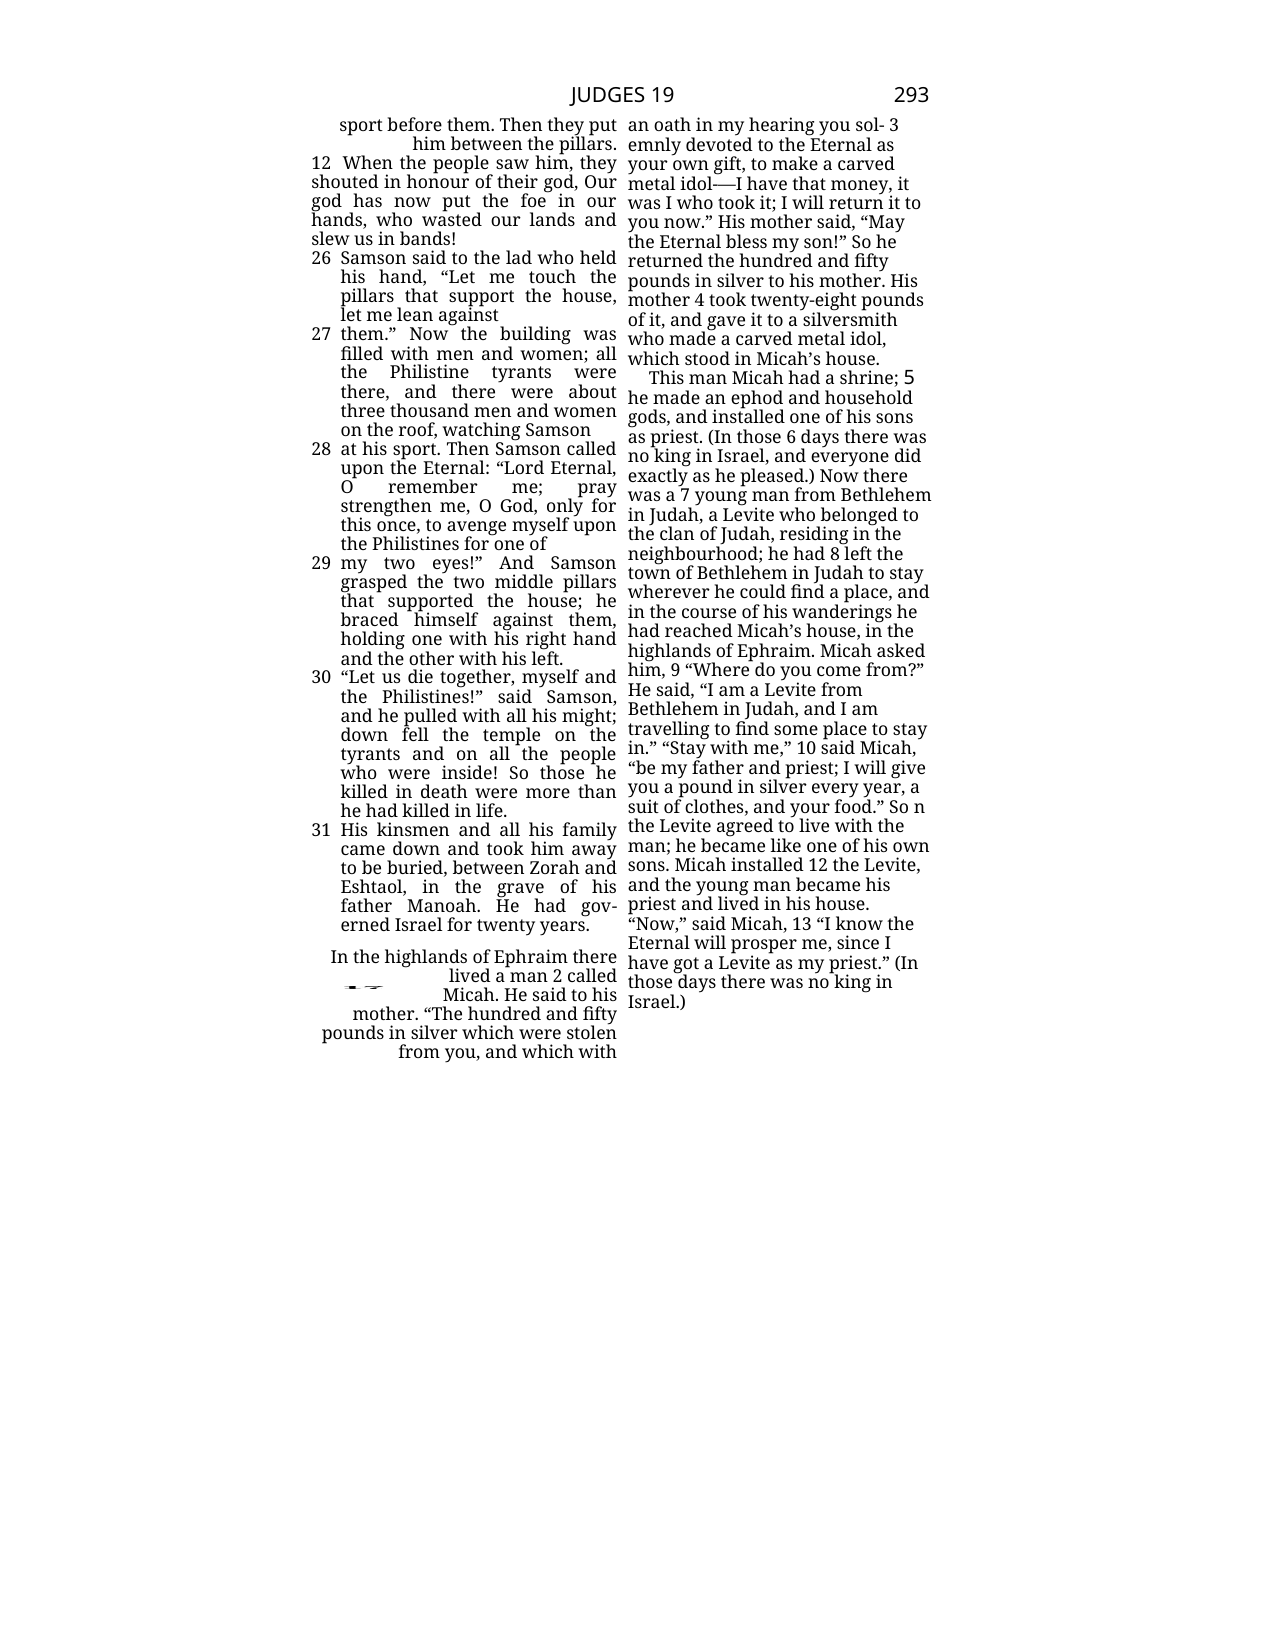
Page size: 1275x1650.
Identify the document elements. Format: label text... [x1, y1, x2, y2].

text In the highlands of Eph­raim there lived a man 2 called Micah. He said to his mother. “The hundred and fifty pounds in silver which were stolen from you, and which with [311, 948, 617, 1062]
list When the people saw him, they shouted in honour of their god, Our god has now put the foe in our hands, who wasted our lands and slew us in bands! [311, 154, 617, 249]
text He said, “I am a Levite from Bethlehem in Judah, and I am travelling to find some place to stay in.” “Stay with me,” 10 said Micah, “be my father and priest; I will give you a pound in silver every year, a suit of clothes, and your food.” So n the Levite agreed to live with the man; he became like one of his own sons. Micah installed 12 the Levite, and the young man became his priest and lived in his house. “Now,” said Micah, 13 “I know the Eternal will prosper me, since I have got a Levite as my priest.” (In those days there was no king in Israel.) [628, 681, 933, 1012]
list them.” Now the building was filled with men and women; all the Philistine tyrants were there, and there were about three thousand men and women on the roof, watching Samson [311, 326, 617, 440]
list my two eyes!” And Samson grasped the two middle pillars that supported the house; he braced himself against them, holding one with his right hand and the other with his left. [311, 554, 617, 669]
text This man Micah had a shrine; 5 he made an ephod and house­hold gods, and installed one of his sons as priest. (In those 6 days there was no king in Israel, and everyone did exactly as he pleased.) Now there was a 7 young man from Bethlehem in Judah, a Levite who belonged to the clan of Judah, residing in the neighbourhood; he had 8 left the town of Bethlehem in Judah to stay wherever he could find a place, and in the course of his wanderings he had reached Micah’s house, in the highlands of Ephraim. Micah asked him, 9 “Where do you come from?” [628, 369, 933, 681]
text sport before them. Then they put him between the pillars. [311, 116, 617, 154]
list “Let us die together, myself and the Philistines!” said Sam­son, and he pulled with all his might; down fell the temple on the tyrants and on all the people who were inside! So those he killed in death were more than he had killed in life. [311, 669, 617, 821]
text an oath in my hearing you sol- 3 emnly devoted to the Eternal as your own gift, to make a carved metal idol-—I have that money, it was I who took it; I will return it to you now.” His mother said, “May the Eternal bless my son!” So he returned the hun­dred and fifty pounds in silver to his mother. His mother 4 took twenty-eight pounds of it, and gave it to a silversmith who made a carved metal idol, which stood in Micah’s house. [628, 116, 933, 369]
list Samson said to the lad who held his hand, “Let me touch the pillars that support the house, let me lean against [311, 249, 617, 326]
list His kinsmen and all his family came down and took him away to be buried, between Zorah and Eshtaol, in the grave of his father Manoah. He had gov­erned Israel for twenty years. [311, 821, 617, 936]
list at his sport. Then Samson called upon the Eternal: “Lord Eternal, O remember me; pray strengthen me, O God, only for this once, to avenge myself upon the Philistines for one of [311, 440, 617, 554]
